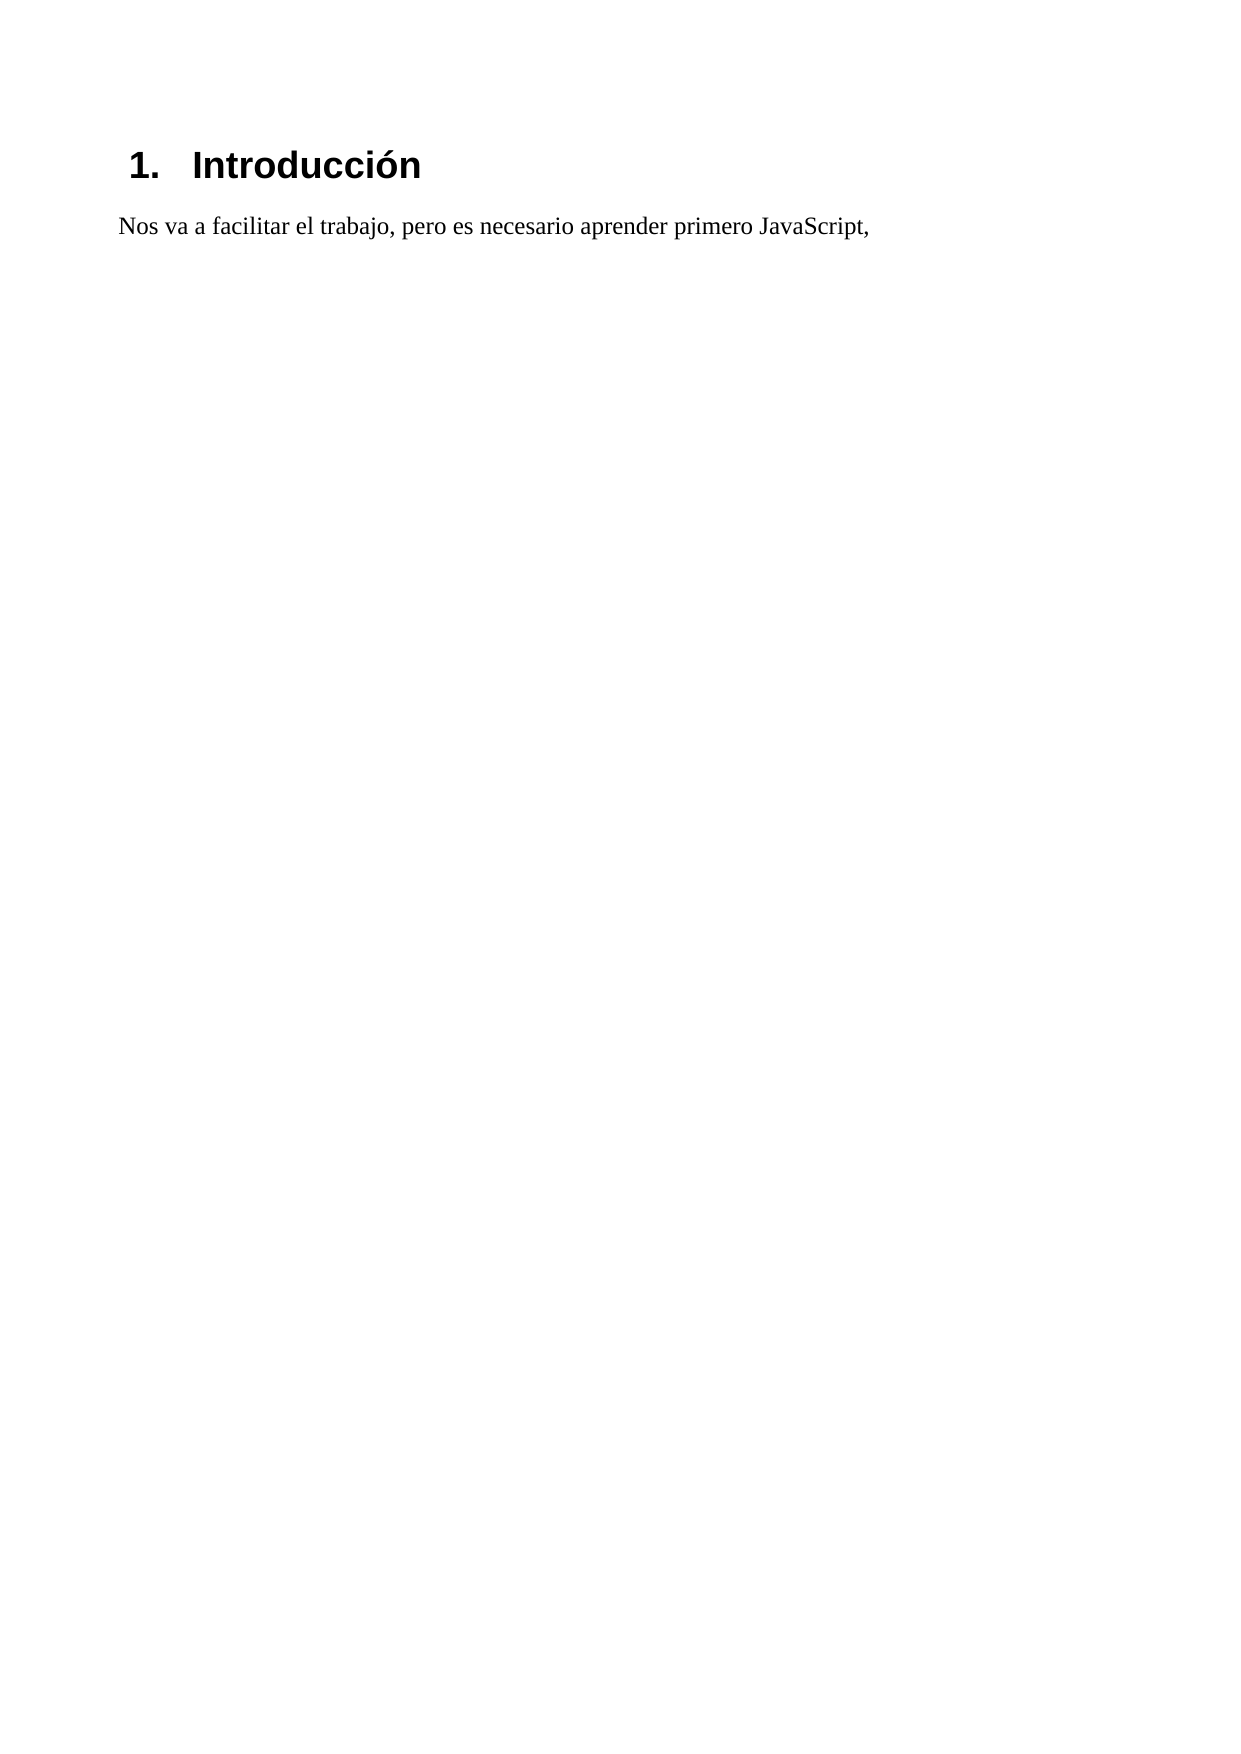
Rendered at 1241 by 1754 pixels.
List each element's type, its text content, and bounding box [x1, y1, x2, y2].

text Nos va a facilitar el trabajo, pero es necesario aprender primero JavaScript, [118, 211, 1122, 240]
subtitle Introducción [118, 143, 1122, 187]
